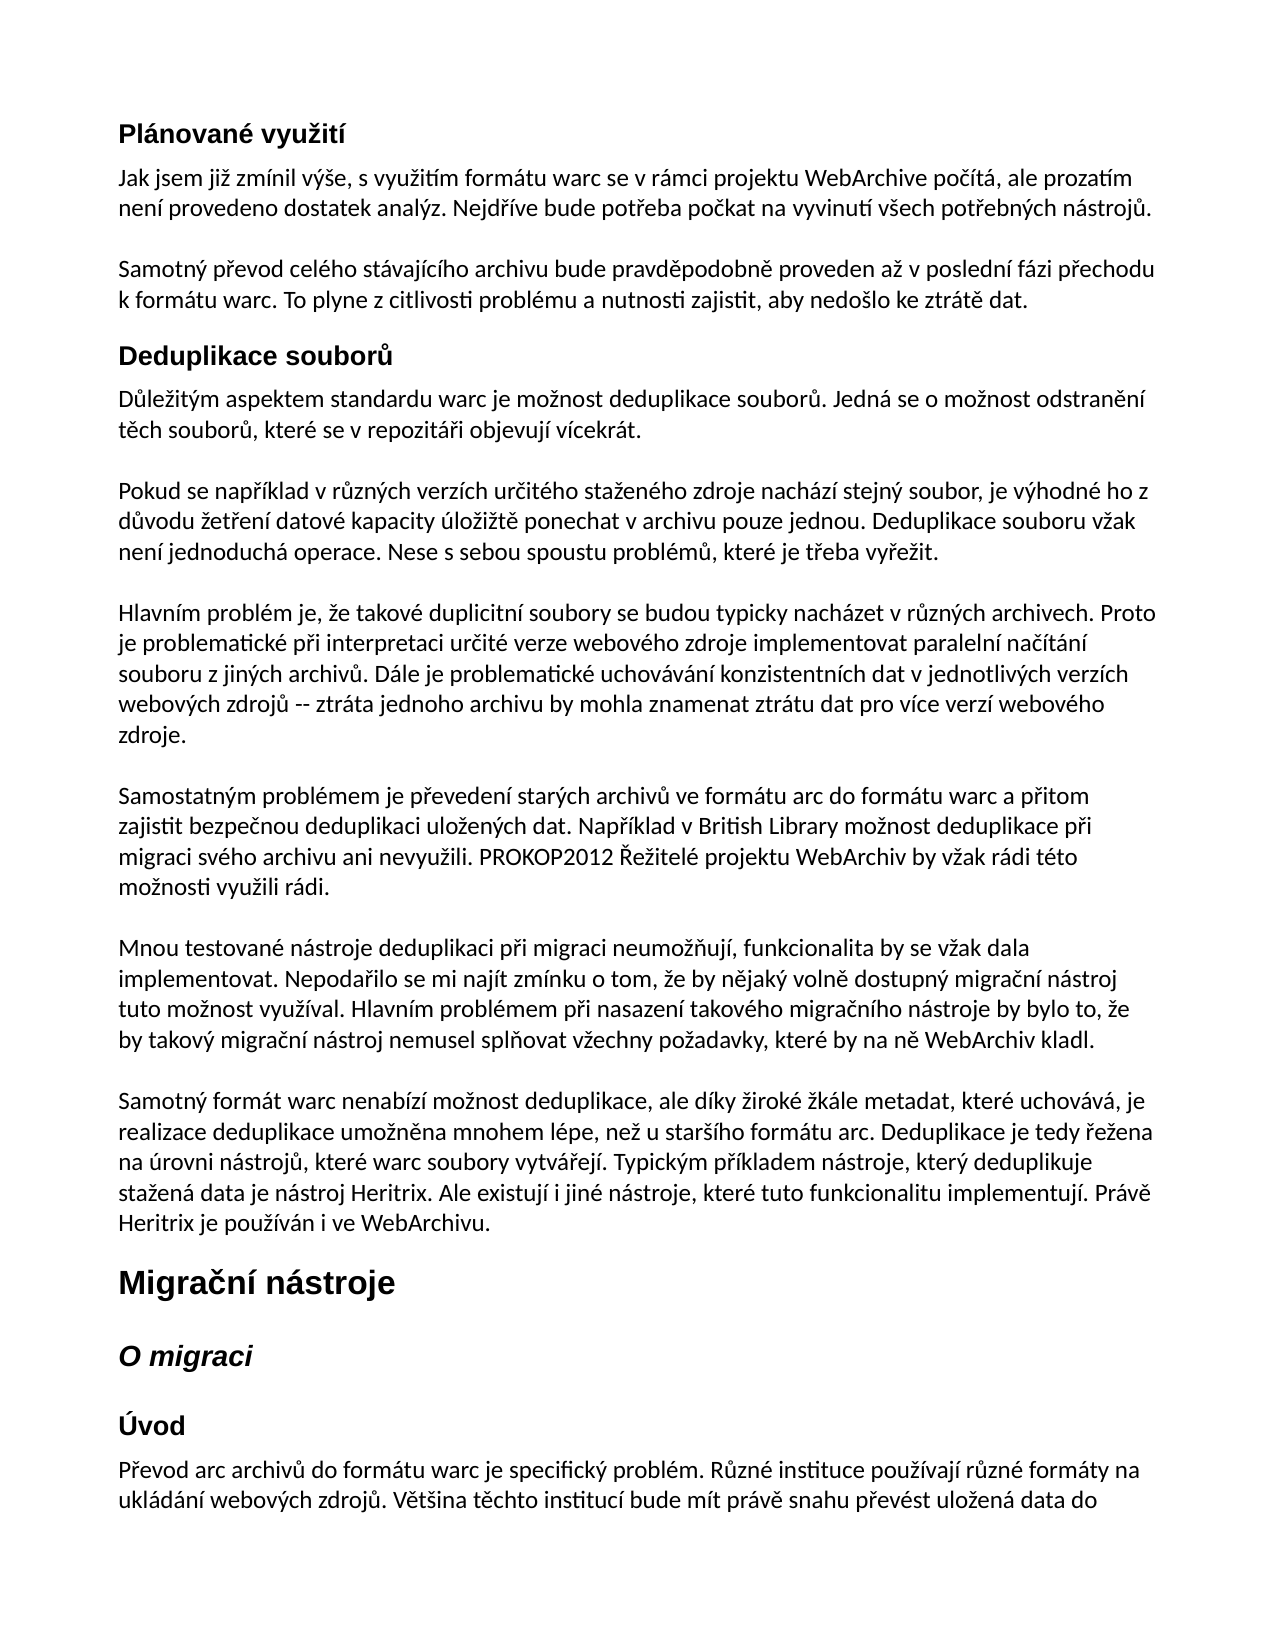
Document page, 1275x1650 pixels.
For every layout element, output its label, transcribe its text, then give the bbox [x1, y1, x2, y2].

text Samostatným problémem je převedení starých archivů ve formátu arc do formátu warc a přitom zajistit bezpečnou deduplikaci uložených dat. Například v British Library možnost deduplikace při migraci svého archivu ani nevyužili. PROKOP2012 Řežitelé projektu WebArchiv by vžak rádi této možnosti využili rádi. [118, 780, 1157, 902]
text Pokud se například v různých verzích určitého staženého zdroje nachází stejný soubor, je výhodné ho z důvodu žetření datové kapacity úložižtě ponechat v archivu pouze jednou. Deduplikace souboru vžak není jednoduchá operace. Nese s sebou spoustu problémů, které je třeba vyřežit. [118, 475, 1157, 566]
text Převod arc archivů do formátu warc je specifický problém. Různé instituce používají různé formáty na ukládání webových zdrojů. Většina těchto institucí bude mít právě snahu převést uložená data do [118, 1454, 1157, 1515]
subtitle Migrační nástroje [118, 1263, 1157, 1301]
text Samotný formát warc nenabízí možnost deduplikace, ale díky žiroké žkále metadat, které uchovává, je realizace deduplikace umožněna mnohem lépe, než u staršího formátu arc. Deduplikace je tedy řežena na úrovni nástrojů, které warc soubory vytvářejí. Typickým příkladem nástroje, který deduplikuje stažená data je nástroj Heritrix. Ale existují i jiné nástroje, které tuto funkcionalitu implementují. Právě Heritrix je používán i ve WebArchivu. [118, 1085, 1157, 1238]
subtitle Plánované využití [118, 118, 1157, 149]
text Důležitým aspektem standardu warc je možnost deduplikace souborů. Jedná se o možnost odstranění těch souborů, které se v repozitáři objevují vícekrát. [118, 383, 1157, 444]
text Mnou testované nástroje deduplikaci při migraci neumožňují, funkcionalita by se vžak dala implementovat. Nepodařilo se mi najít zmínku o tom, že by nějaký volně dostupný migrační nástroj tuto možnost využíval. Hlavním problémem při nasazení takového migračního nástroje by bylo to, že by takový migrační nástroj nemusel splňovat vžechny požadavky, které by na ně WebArchiv kladl. [118, 933, 1157, 1055]
subtitle O migraci [118, 1339, 1157, 1372]
subtitle Deduplikace souborů [118, 339, 1157, 371]
text Jak jsem již zmínil výše, s využitím formátu warc se v rámci projektu WebArchive počítá, ale prozatím není provedeno dostatek analýz. Nejdříve bude potřeba počkat na vyvinutí všech potřebných nástrojů. [118, 162, 1157, 223]
subtitle Úvod [118, 1410, 1157, 1441]
text Hlavním problém je, že takové duplicitní soubory se budou typicky nacházet v různých archivech. Proto je problematické při interpretaci určité verze webového zdroje implementovat paralelní načítání souboru z jiných archivů. Dále je problematické uchovávání konzistentních dat v jednotlivých verzích webových zdrojů -- ztráta jednoho archivu by mohla znamenat ztrátu dat pro více verzí webového zdroje. [118, 597, 1157, 749]
text Samotný převod celého stávajícího archivu bude pravděpodobně proveden až v poslední fázi přechodu k formátu warc. To plyne z citlivosti problému a nutnosti zajistit, aby nedošlo ke ztrátě dat. [118, 253, 1157, 314]
